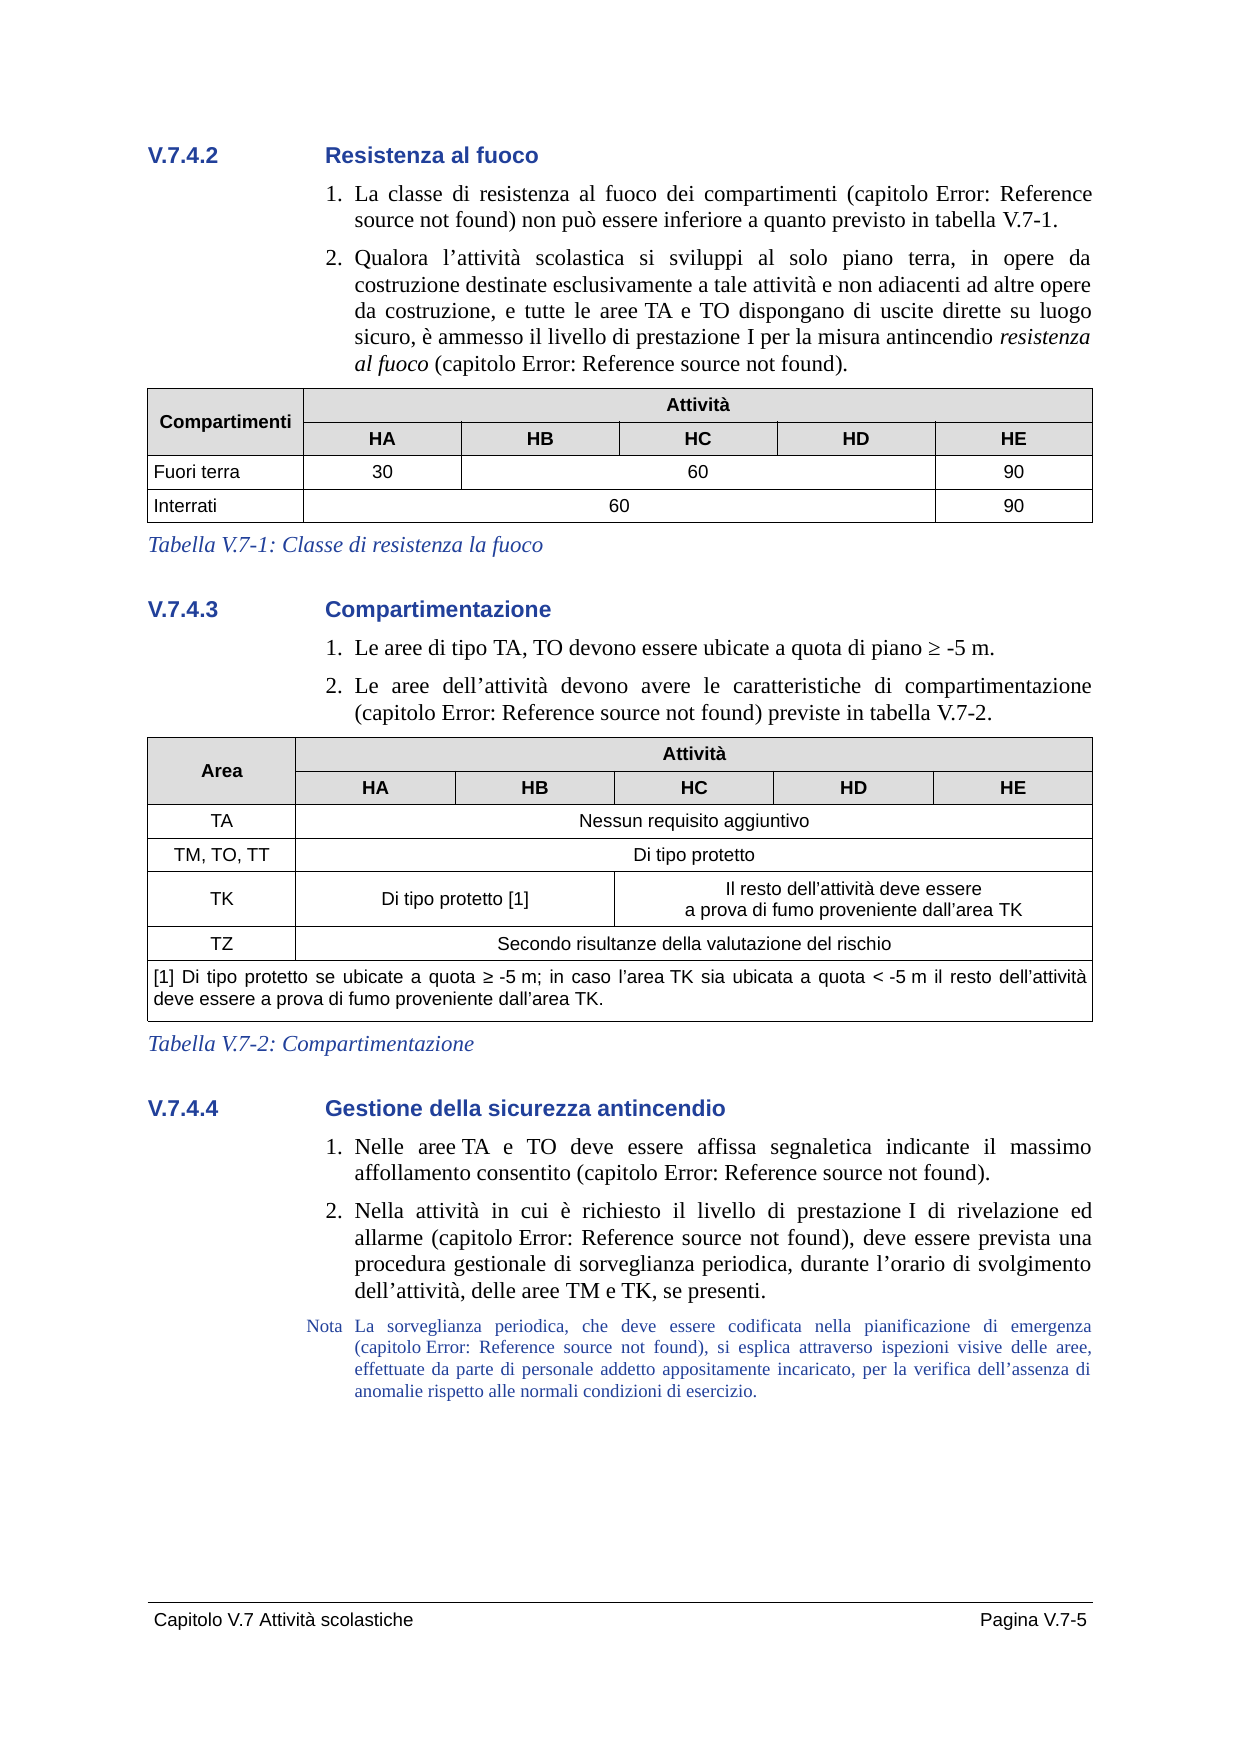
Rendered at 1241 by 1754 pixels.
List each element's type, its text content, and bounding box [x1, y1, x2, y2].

text Tabella V.7-2: Compartimentazione [148, 1030, 1093, 1057]
table_cell TK [148, 872, 295, 926]
list La sorveglianza periodica, che deve essere codificata nella pianificazione di emergenza (capitolo Error: Reference source not found), si esplica attraverso ispezioni visive delle aree, effettuate da parte di personale addetto appositamente incaricato, per la verifica dell’assenza di anomalie rispetto alle normali condizioni di esercizio. [342, 1315, 1093, 1401]
table_cell HD [778, 423, 935, 455]
table_cell HA [304, 423, 461, 455]
table_header Attività [296, 738, 1092, 771]
table_cell TA [148, 805, 295, 838]
list Qualora l’attività scolastica si sviluppi al solo piano terra, in opere da costruzione destinate esclusivamente a tale attività e non adiacenti ad altre opere da costruzione, e tutte le aree TA e TO dispongano di uscite dirette su luogo sicuro, è ammesso il livello di prestazione I per la misura antincendio resistenza al fuoco (capitolo Error: Reference source not found). [342, 244, 1093, 376]
table_cell Di tipo protetto [296, 839, 1092, 871]
table_cell HA [296, 772, 455, 804]
subtitle Resistenza al fuoco [148, 142, 1093, 168]
list La classe di resistenza al fuoco dei compartimenti (capitolo Error: Reference source not found) non può essere inferiore a quanto previsto in tabella V.7-1. [342, 180, 1093, 233]
table_cell TZ [148, 927, 295, 960]
list Nelle aree TA e TO deve essere affissa segnaletica indicante il massimo affollamento consentito (capitolo Error: Reference source not found). [342, 1133, 1093, 1186]
table_cell 90 [936, 490, 1092, 522]
table_cell 60 [462, 456, 935, 488]
table_cell HD [774, 772, 933, 804]
table_cell Nessun requisito aggiuntivo [296, 805, 1092, 838]
table_cell [1] Di tipo protetto se ubicate a quota ≥ -5 m; in caso l’area TK sia ubicata a quota < -5 m il resto dell’attività deve essere a prova di fumo proveniente dall’area TK. [148, 961, 1092, 1021]
table_cell Interrati [148, 490, 303, 522]
table_cell HB [456, 772, 614, 804]
table_cell TM, TO, TT [148, 839, 295, 871]
text Tabella V.7-1: Classe di resistenza la fuoco [148, 531, 1093, 558]
list Le aree di tipo TA, TO devono essere ubicate a quota di piano ≥ -5 m. [342, 634, 1093, 661]
table_cell HE [934, 772, 1092, 804]
table_cell HC [620, 423, 777, 455]
table_cell HB [462, 423, 619, 455]
table_cell Secondo risultanze della valutazione del rischio [296, 927, 1092, 960]
table_cell 90 [936, 456, 1092, 488]
list Nella attività in cui è richiesto il livello di prestazione I di rivelazione ed allarme (capitolo Error: Reference source not found), deve essere prevista una procedura gestionale di sorveglianza periodica, durante l’orario di svolgimento dell’attività, delle aree TM e TK, se presenti. [342, 1198, 1093, 1303]
table_cell Di tipo protetto [1] [296, 872, 614, 926]
subtitle Compartimentazione [148, 596, 1093, 623]
table_cell HC [615, 772, 773, 804]
table_cell 30 [304, 456, 461, 488]
table_cell HE [936, 423, 1092, 455]
table_header Area [148, 738, 295, 804]
table_cell 60 [304, 490, 935, 522]
table_header Attività [304, 389, 1092, 421]
subtitle Gestione della sicurezza antincendio [148, 1095, 1093, 1121]
table_cell Fuori terra [148, 456, 303, 488]
list Le aree dell’attività devono avere le caratteristiche di compartimentazione (capitolo Error: Reference source not found) previste in tabella V.7-2. [342, 672, 1093, 725]
table_cell Il resto dell’attività deve essere a prova di fumo proveniente dall’area TK [615, 872, 1092, 926]
table_header Compartimenti [148, 389, 303, 455]
